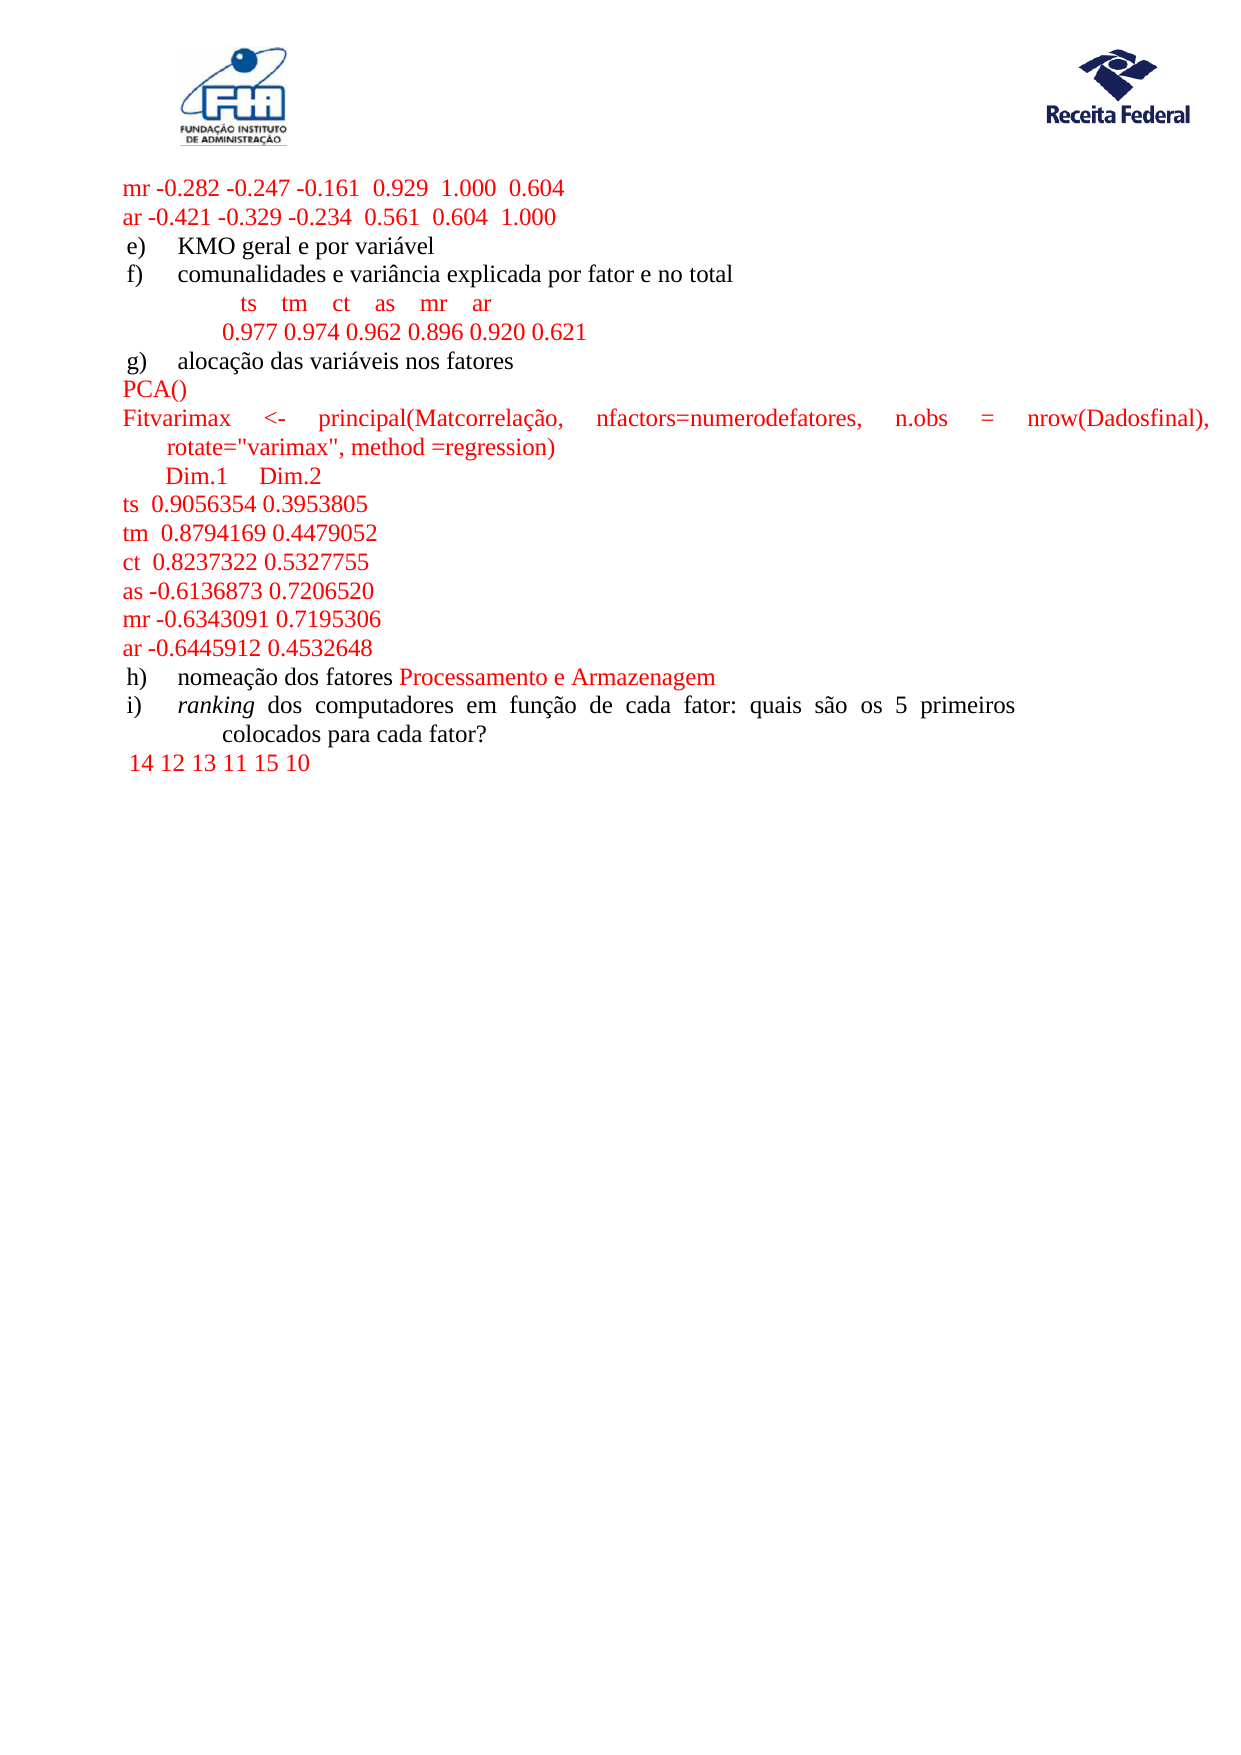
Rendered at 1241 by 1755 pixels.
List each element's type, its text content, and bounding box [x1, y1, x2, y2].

text ar -0.421 -0.329 -0.234 0.561 0.604 1.000 [122, 202, 1209, 231]
list KMO geral e por variável [126, 231, 1209, 259]
text Dim.1 Dim.2 [122, 461, 1209, 489]
picture [180, 47, 288, 146]
text 14 12 13 11 15 10 [122, 748, 1063, 777]
list ranking dos computadores em função de cada fator: quais são os 5 primeiros colocados para cada fator? [126, 691, 1063, 748]
text tm 0.8794169 0.4479052 [122, 518, 1209, 547]
list nomeação dos fatores Processamento e Armazenagem [126, 662, 1209, 691]
list comunalidades e variância explicada por fator e no total [126, 259, 1209, 288]
text PCA() [122, 374, 1209, 403]
list 0.977 0.974 0.962 0.896 0.920 0.621 [126, 317, 1209, 346]
text ar -0.6445912 0.4532648 [122, 633, 1209, 662]
text mr -0.282 -0.247 -0.161 0.929 1.000 0.604 [122, 173, 1209, 202]
text ct 0.8237322 0.5327755 [122, 547, 1209, 576]
list alocação das variáveis nos fatores [126, 346, 1209, 374]
text mr -0.6343091 0.7195306 [122, 604, 1209, 633]
text ts 0.9056354 0.3953805 [122, 489, 1209, 518]
text Fitvarimax <- principal(Matcorrelação, nfactors=numerodefatores, n.obs = nrow(Dadosfinal), rotate="varimax", method =regression) [122, 403, 1209, 461]
text as -0.6136873 0.7206520 [122, 576, 1209, 604]
list ts tm ct as mr ar [126, 288, 1209, 317]
picture [1037, 46, 1197, 131]
